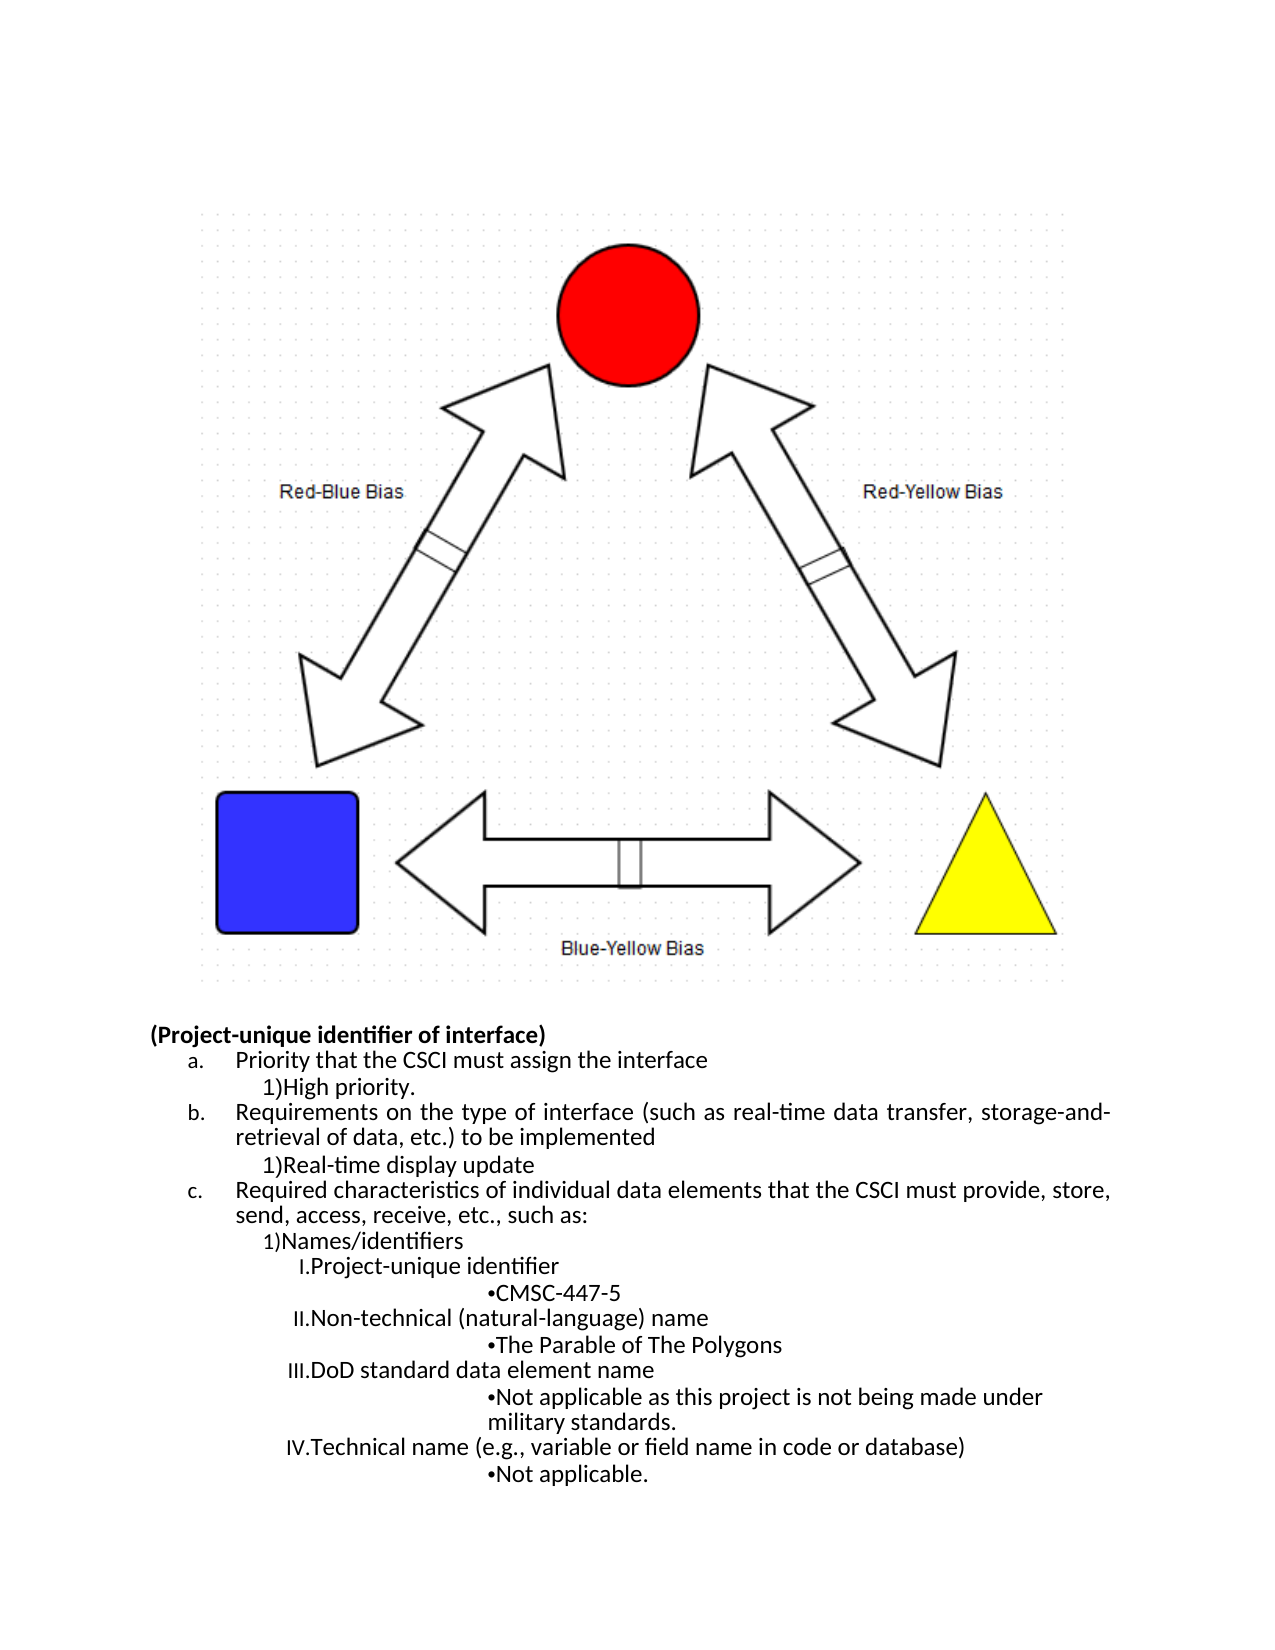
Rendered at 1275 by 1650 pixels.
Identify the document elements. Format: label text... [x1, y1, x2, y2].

list CMSC-447-5 [150, 1281, 1125, 1308]
list Technical name (e.g., variable or field name in code or database) [150, 1437, 1125, 1462]
picture [200, 211, 1075, 985]
list Not applicable. [150, 1462, 1125, 1488]
list Requirements on the type of interface (such as real-time data transfer, storage-and- retrieval of data, etc.) to be implemented [187, 1101, 1113, 1152]
list Required characteristics of individual data elements that the CSCI must provide, store, send, access, receive, etc., such as: [187, 1180, 1113, 1230]
list Non-technical (natural-language) name [150, 1308, 1125, 1333]
list Not applicable as this project is not being made under military standards. [150, 1384, 1125, 1437]
list DoD standard data element name [150, 1359, 1125, 1384]
list The Parable of The Polygons [150, 1333, 1125, 1359]
list High priority. [262, 1074, 1125, 1101]
list Real-time display update [262, 1152, 1113, 1179]
subtitle (Project-unique identifier of interface) [150, 1024, 1125, 1049]
list Names/identifiers [262, 1231, 1125, 1256]
list Project-unique identifier [150, 1256, 1125, 1281]
list Priority that the CSCI must assign the interface [187, 1049, 1125, 1074]
